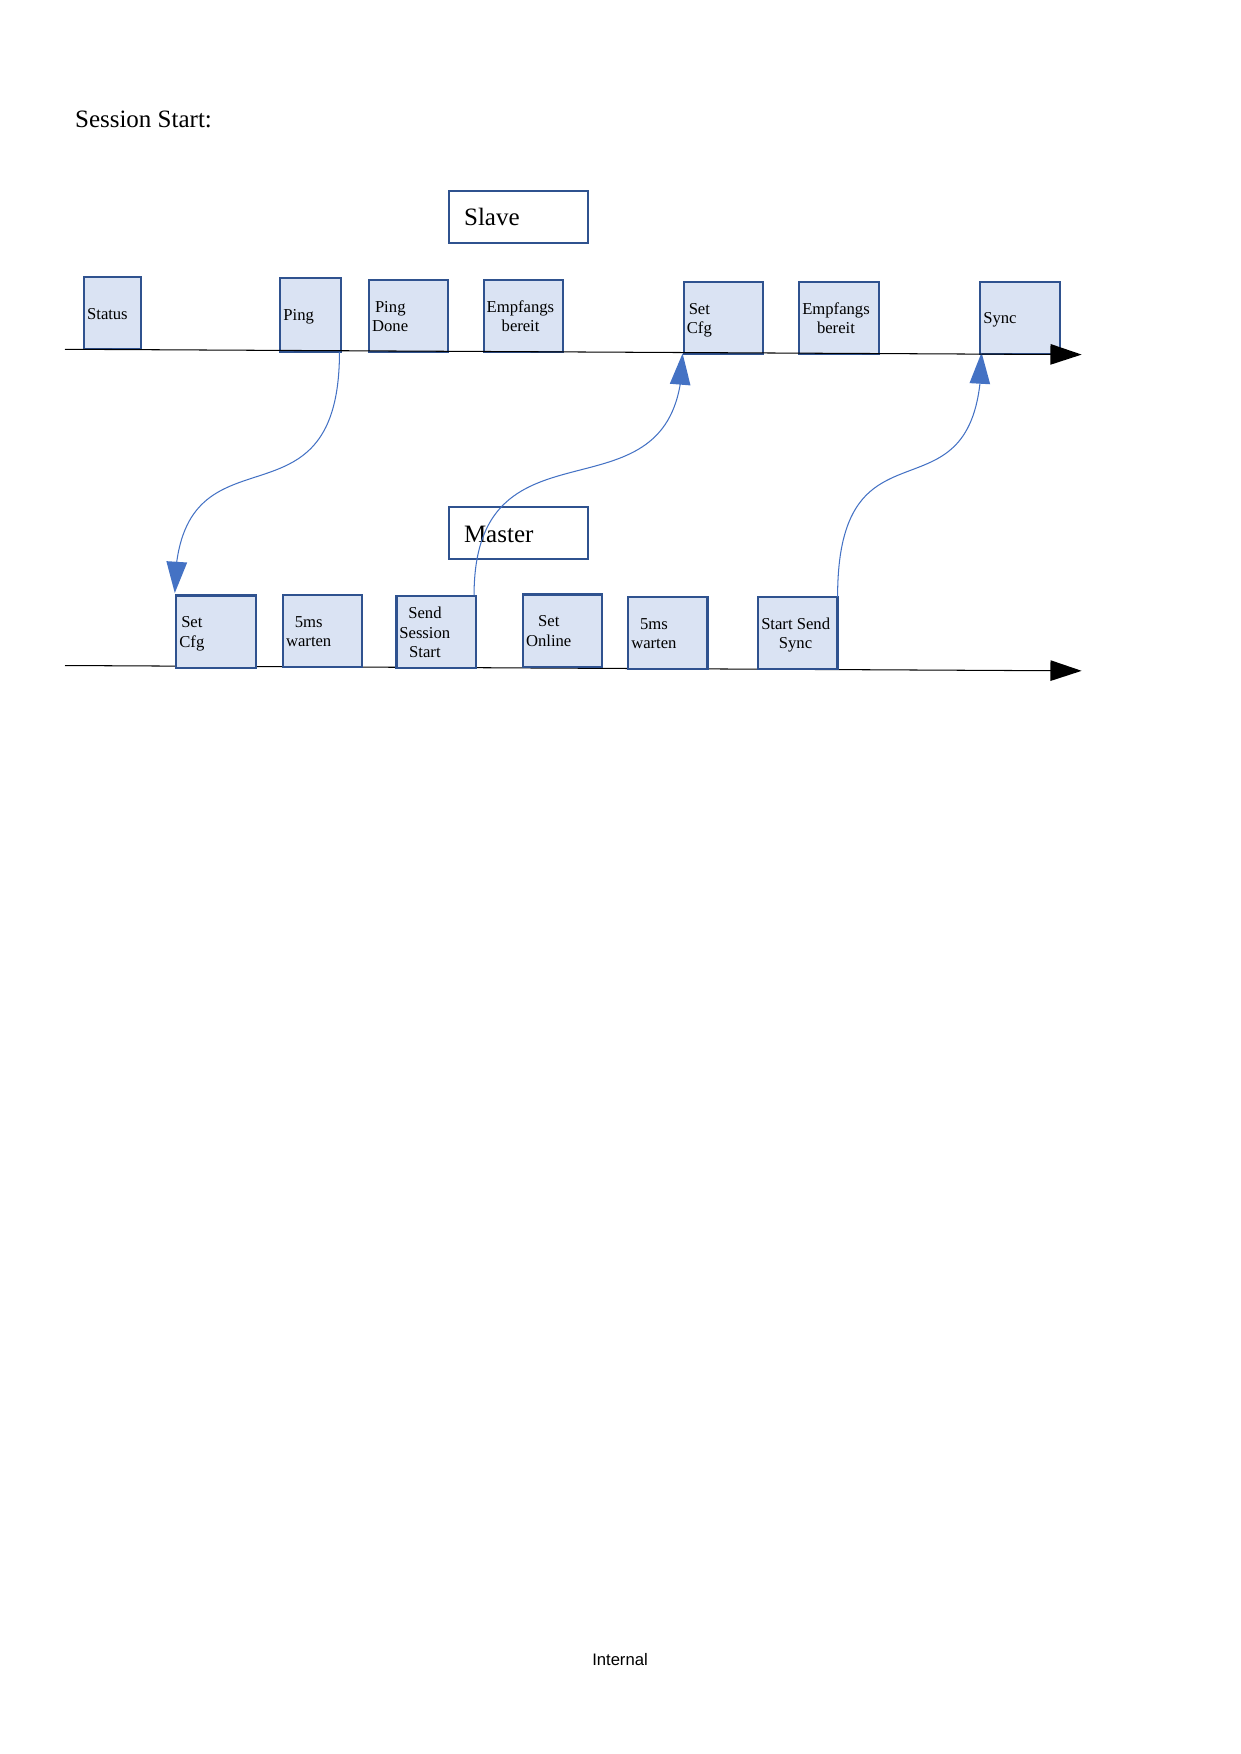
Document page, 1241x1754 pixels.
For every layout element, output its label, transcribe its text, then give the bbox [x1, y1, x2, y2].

text Session Start: [75, 104, 1165, 132]
